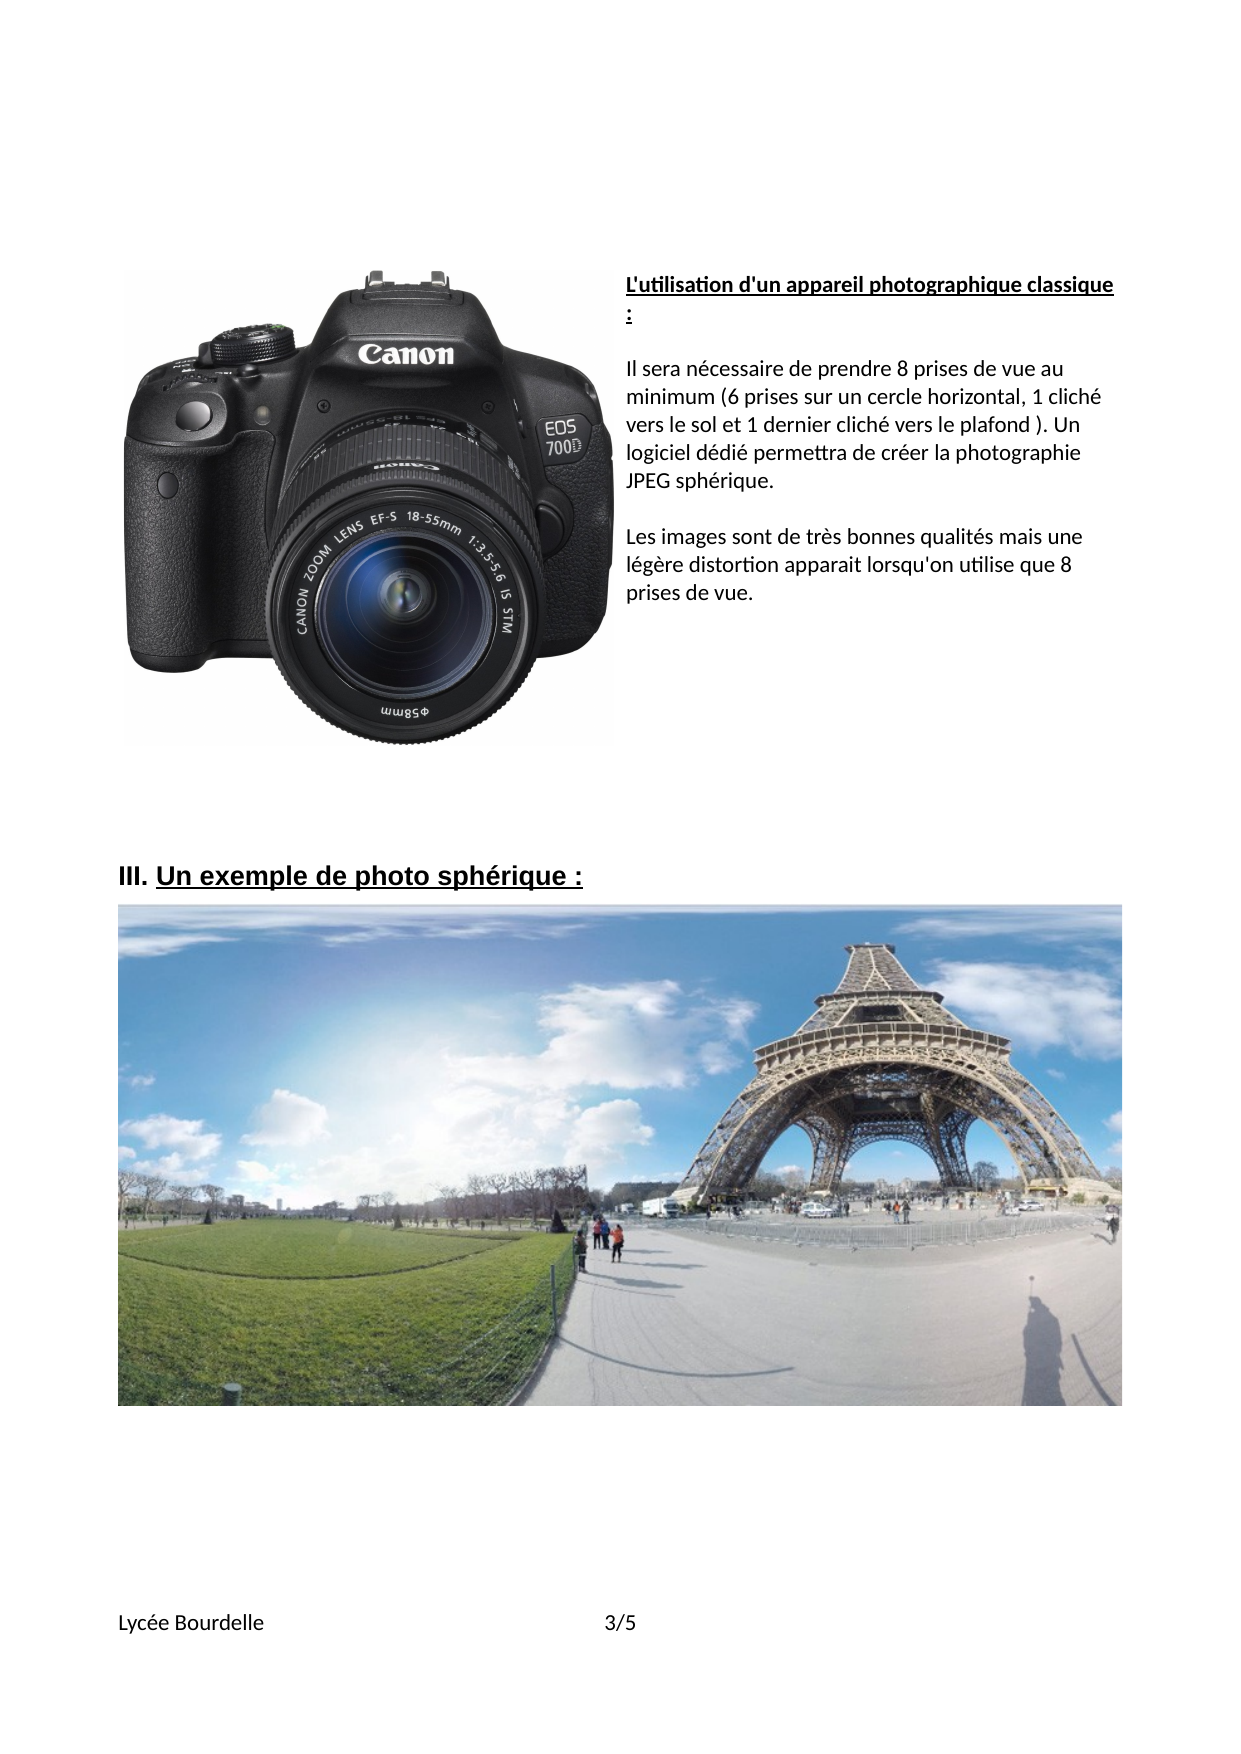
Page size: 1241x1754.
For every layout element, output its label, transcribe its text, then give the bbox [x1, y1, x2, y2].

table_cell L'utilisation d'un appareil photographique classique : Il sera nécessaire de prendre 8 prises de vue au minimum (6 prises sur un cercle horizontal, 1 cliché vers le sol et 1 dernier cliché vers le plafond ). Un logiciel dédié permettra de créer la photographie JPEG sphérique. Les images sont de très bonnes qualités mais une légère distortion apparait lorsqu'on utilise que 8 prises de vue. [620, 265, 1122, 779]
table_cell [118, 265, 620, 779]
picture [123, 270, 615, 746]
picture [118, 903, 1123, 1406]
subtitle Un exemple de photo sphérique : [118, 860, 1122, 891]
